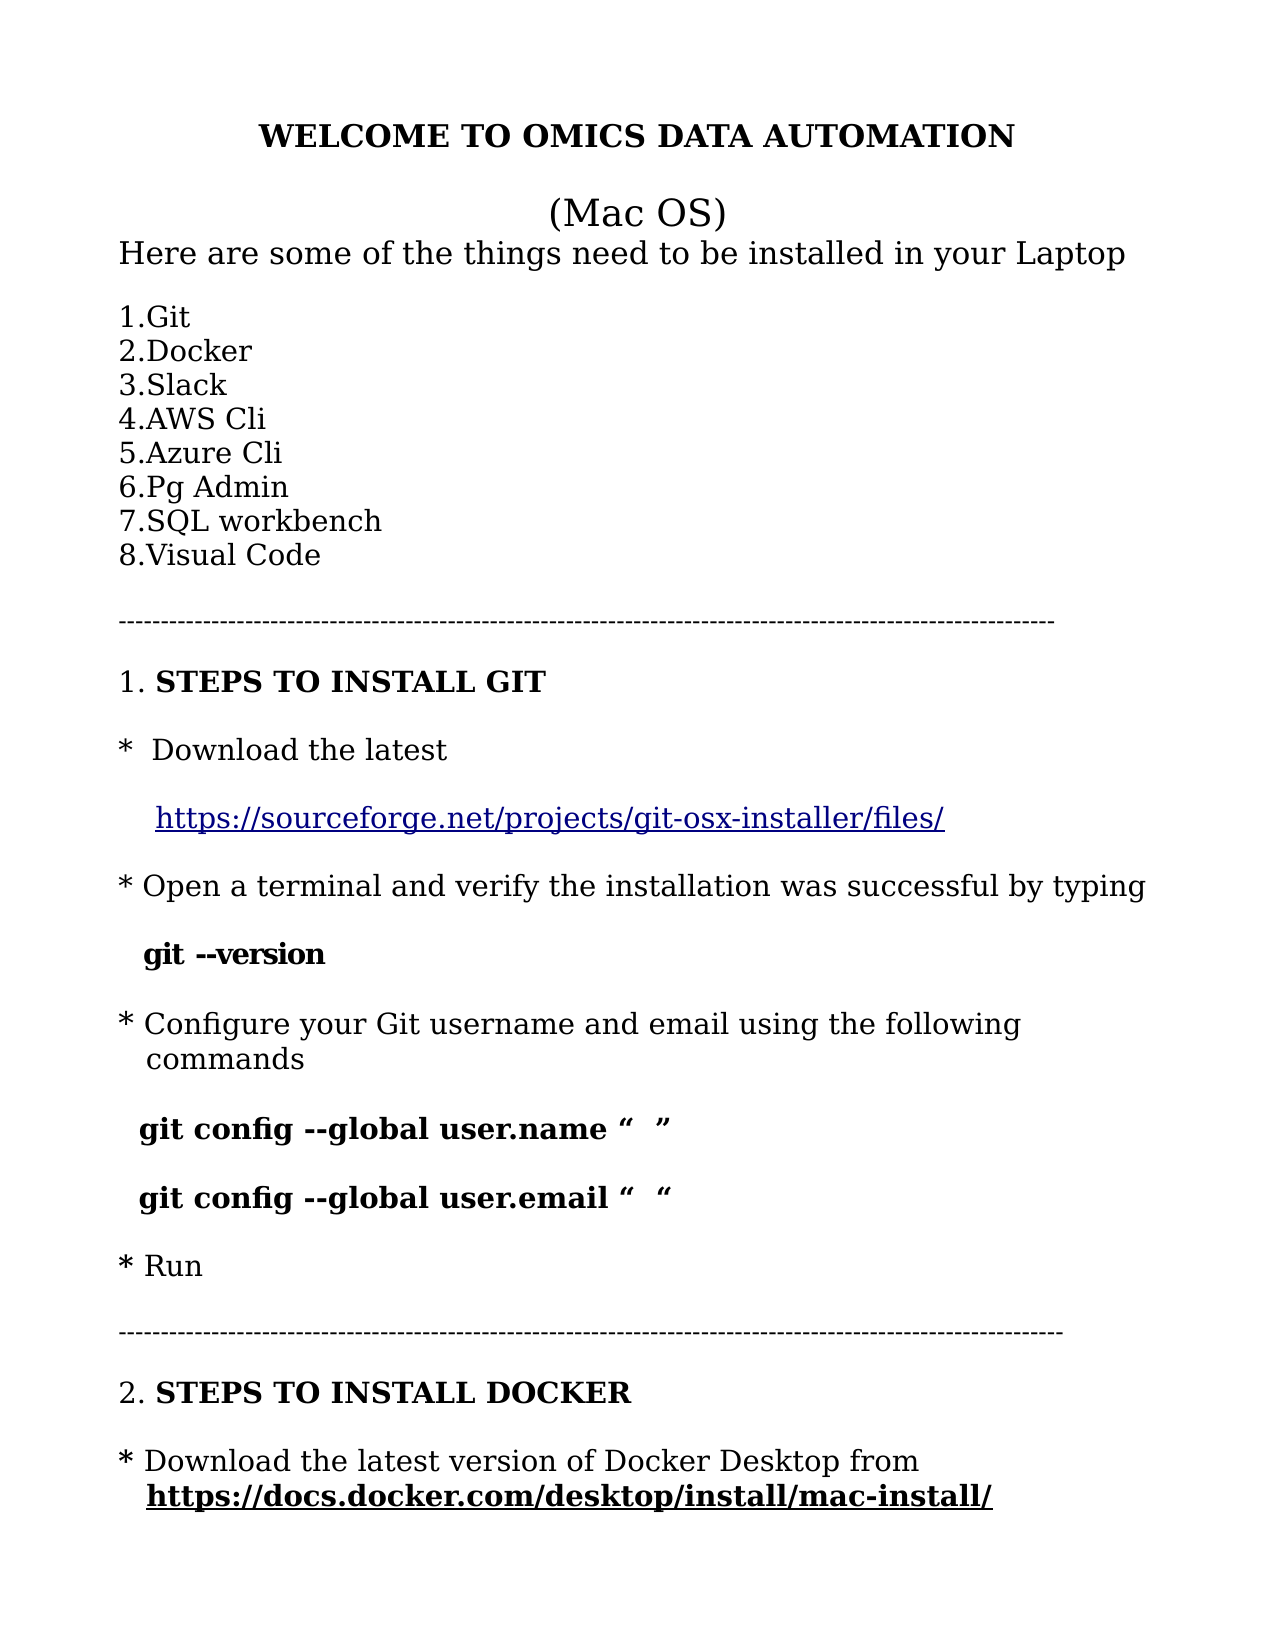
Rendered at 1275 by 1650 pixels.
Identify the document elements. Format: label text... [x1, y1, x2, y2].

text 6.Pg Admin [118, 471, 1157, 504]
text commands [118, 1042, 1157, 1076]
text https://docs.docker.com/desktop/install/mac-install/ [118, 1479, 1157, 1513]
text 1.Git [118, 301, 1157, 335]
text WELCOME TO OMICS DATA AUTOMATION [118, 118, 1157, 155]
text Here are some of the things need to be installed in your Laptop [118, 235, 1157, 272]
text --------------------------------------------------------------------------------------------------------------- [118, 606, 1157, 636]
text git config --global user.email “ “ [118, 1181, 1157, 1215]
text git config --global user.name “ ” [118, 1112, 1157, 1147]
text 2.Docker [118, 335, 1157, 369]
text * Run [118, 1249, 1157, 1284]
text * Open a terminal and verify the installation was successful by typing [118, 869, 1157, 903]
text 7.SQL workbench [118, 504, 1157, 538]
text * Configure your Git username and email using the following [118, 1006, 1157, 1042]
text ---------------------------------------------------------------------------------------------------------------- [118, 1318, 1157, 1347]
text 1. STEPS TO INSTALL GIT [118, 665, 1157, 699]
text (Mac OS) [118, 192, 1157, 235]
text * Download the latest [118, 733, 1157, 767]
text git --version [118, 937, 1157, 971]
text * Download the latest version of Docker Desktop from [118, 1444, 1157, 1479]
text 5.Azure Cli [118, 437, 1157, 471]
text 2. STEPS TO INSTALL DOCKER [118, 1376, 1157, 1410]
text 8.Visual Code [118, 538, 1157, 572]
text 3.Slack [118, 369, 1157, 403]
text https://sourceforge.net/projects/git-osx-installer/files/ [118, 801, 1157, 835]
text 4.AWS Cli [118, 403, 1157, 437]
